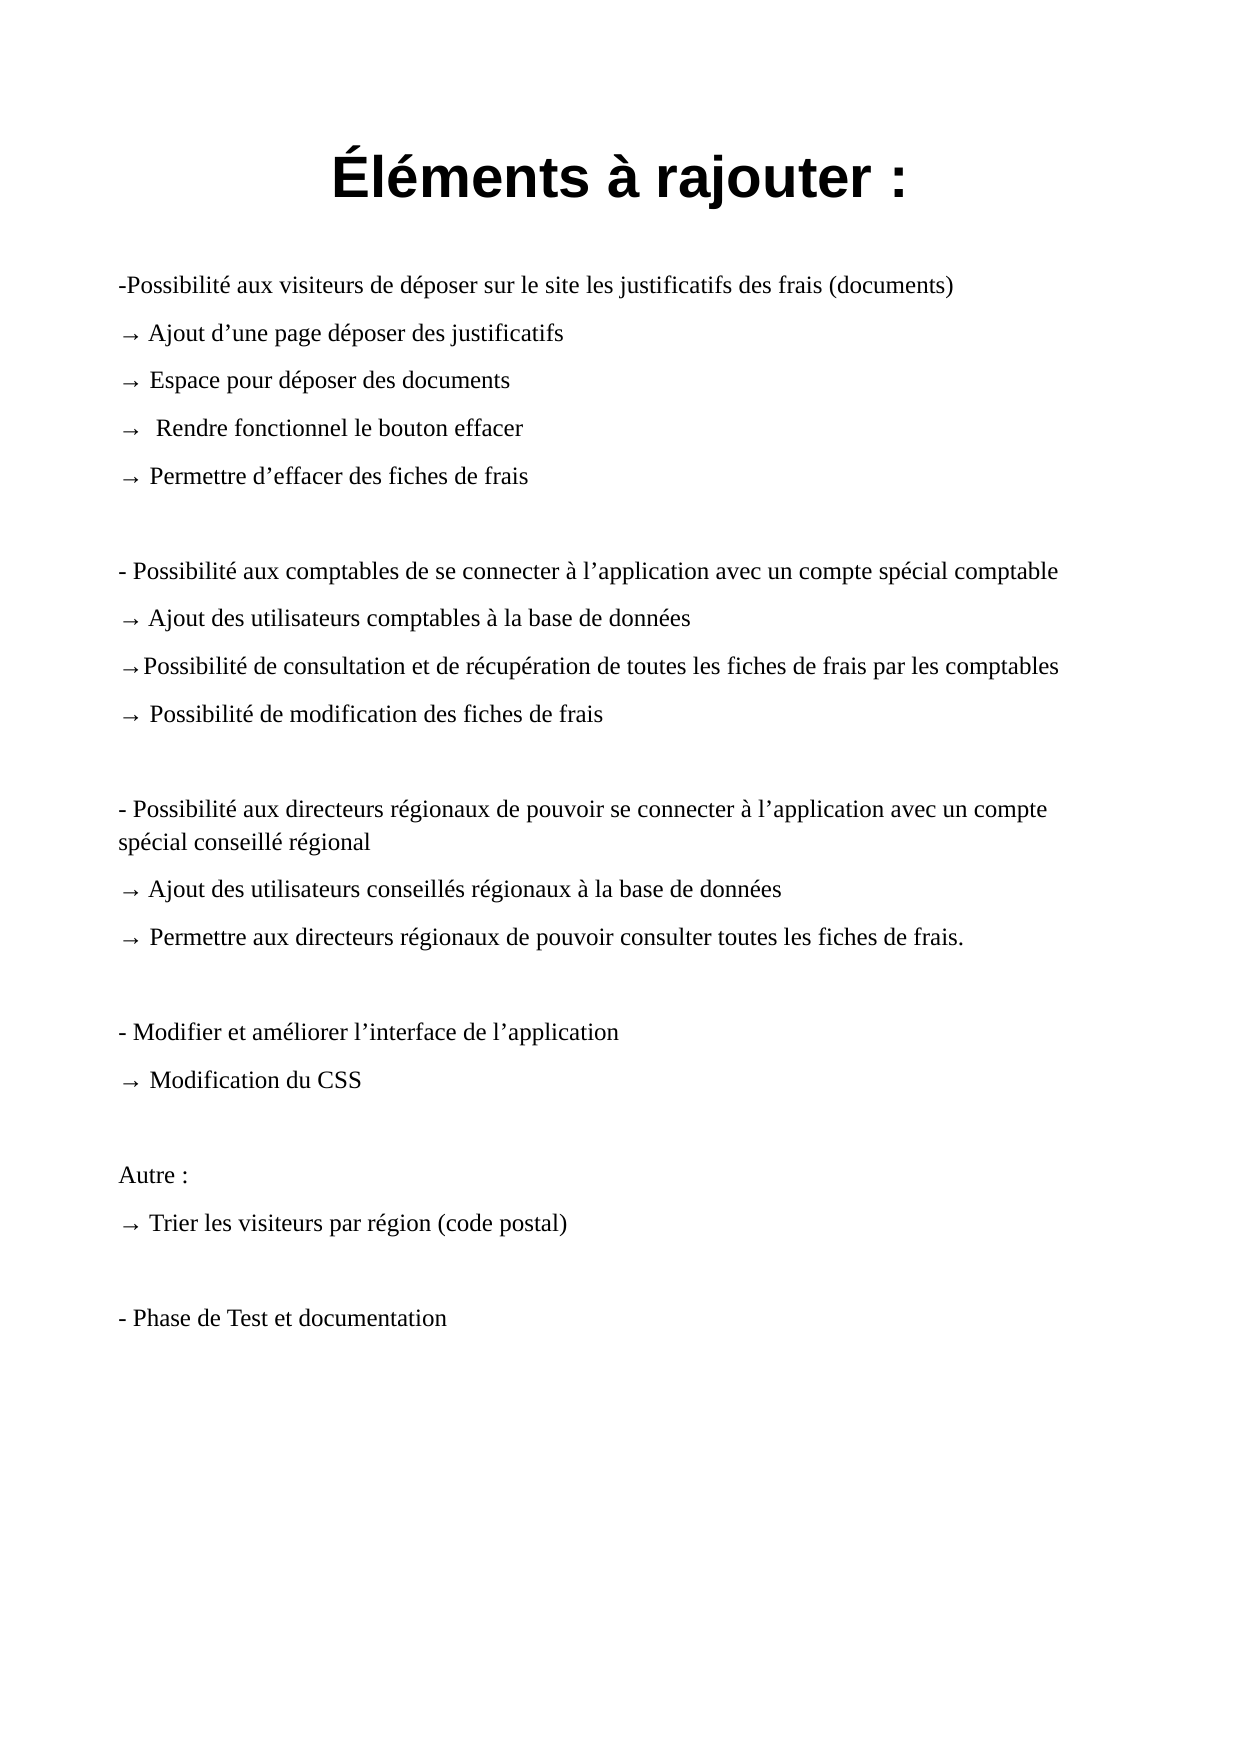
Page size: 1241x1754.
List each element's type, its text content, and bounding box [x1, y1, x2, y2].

text - Possibilité aux comptables de se connecter à l’application avec un compte spécial comptable [118, 556, 1122, 585]
text → Rendre fonctionnel le bouton effacer [118, 413, 1122, 442]
text → Ajout des utilisateurs conseillés régionaux à la base de données [118, 874, 1122, 903]
text →Possibilité de consultation et de récupération de toutes les fiches de frais par les comptables [118, 651, 1122, 680]
text → Possibilité de modification des fiches de frais [118, 699, 1122, 727]
text → Permettre d’effacer des fiches de frais [118, 461, 1122, 489]
text → Ajout des utilisateurs comptables à la base de données [118, 603, 1122, 632]
text - Phase de Test et documentation [118, 1303, 1122, 1332]
text → Trier les visiteurs par région (code postal) [118, 1208, 1122, 1237]
text → Espace pour déposer des documents [118, 366, 1122, 394]
title Éléments à rajouter : [118, 143, 1122, 210]
text → Modification du CSS [118, 1065, 1122, 1094]
text - Possibilité aux directeurs régionaux de pouvoir se connecter à l’application avec un compte spécial conseillé régional [118, 794, 1122, 856]
text - Modifier et améliorer l’interface de l’application [118, 1017, 1122, 1046]
text Autre : [118, 1160, 1122, 1189]
text → Permettre aux directeurs régionaux de pouvoir consulter toutes les fiches de frais. [118, 922, 1122, 951]
text → Ajout d’une page déposer des justificatifs [118, 318, 1122, 347]
text -Possibilité aux visiteurs de déposer sur le site les justificatifs des frais (documents) [118, 270, 1122, 299]
